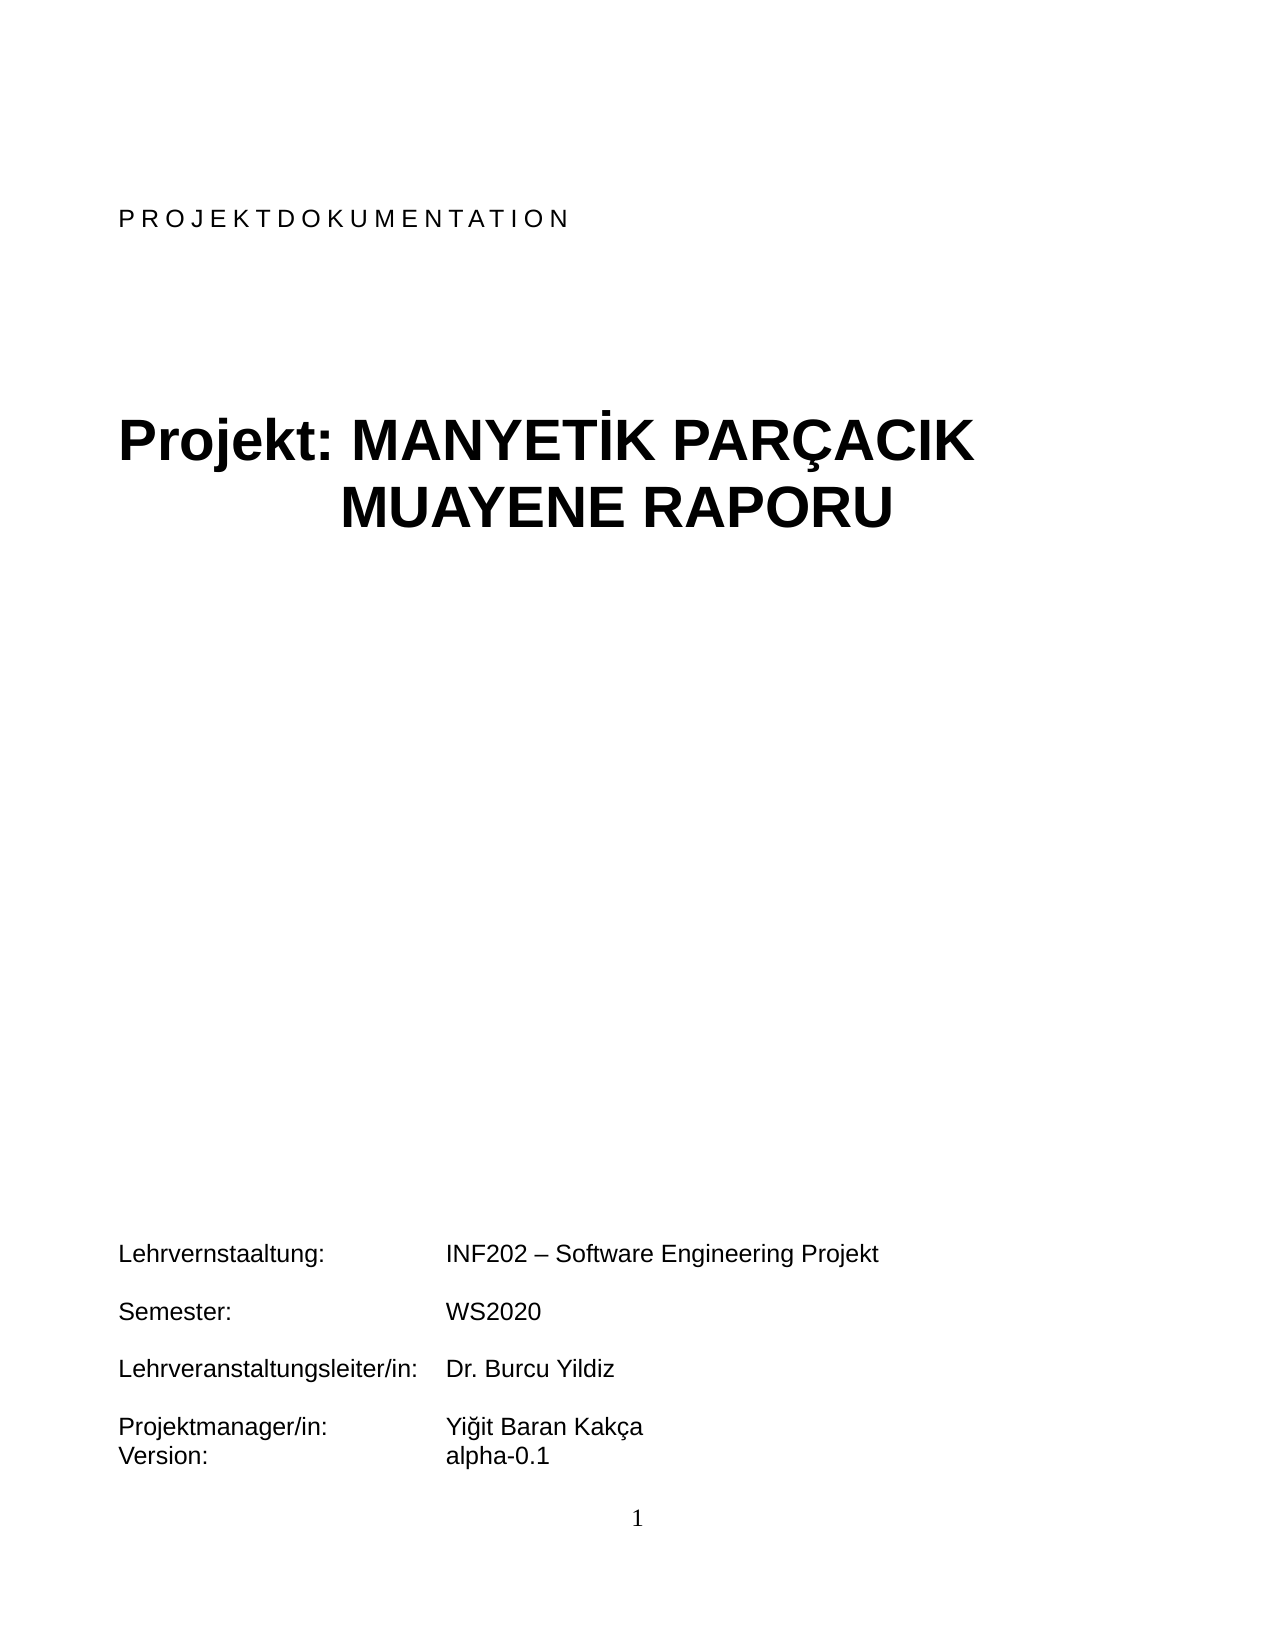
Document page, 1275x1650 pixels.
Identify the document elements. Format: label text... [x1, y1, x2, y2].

text PROJEKTDOKUMENTATION [118, 204, 1157, 233]
text Version: alpha-0.1 [118, 1441, 1157, 1469]
text Semester: WS2020 [118, 1297, 1157, 1326]
text Lehrveranstaltungsleiter/in: Dr. Burcu Yildiz [118, 1354, 1157, 1383]
text Projekt: MANYETİK PARÇACIK MUAYENE RAPORU [118, 406, 1157, 540]
text Lehrvernstaaltung: INF202 – Software Engineering Projekt [118, 1239, 1157, 1268]
text Projektmanager/in: Yiğit Baran Kakça [118, 1412, 1157, 1441]
